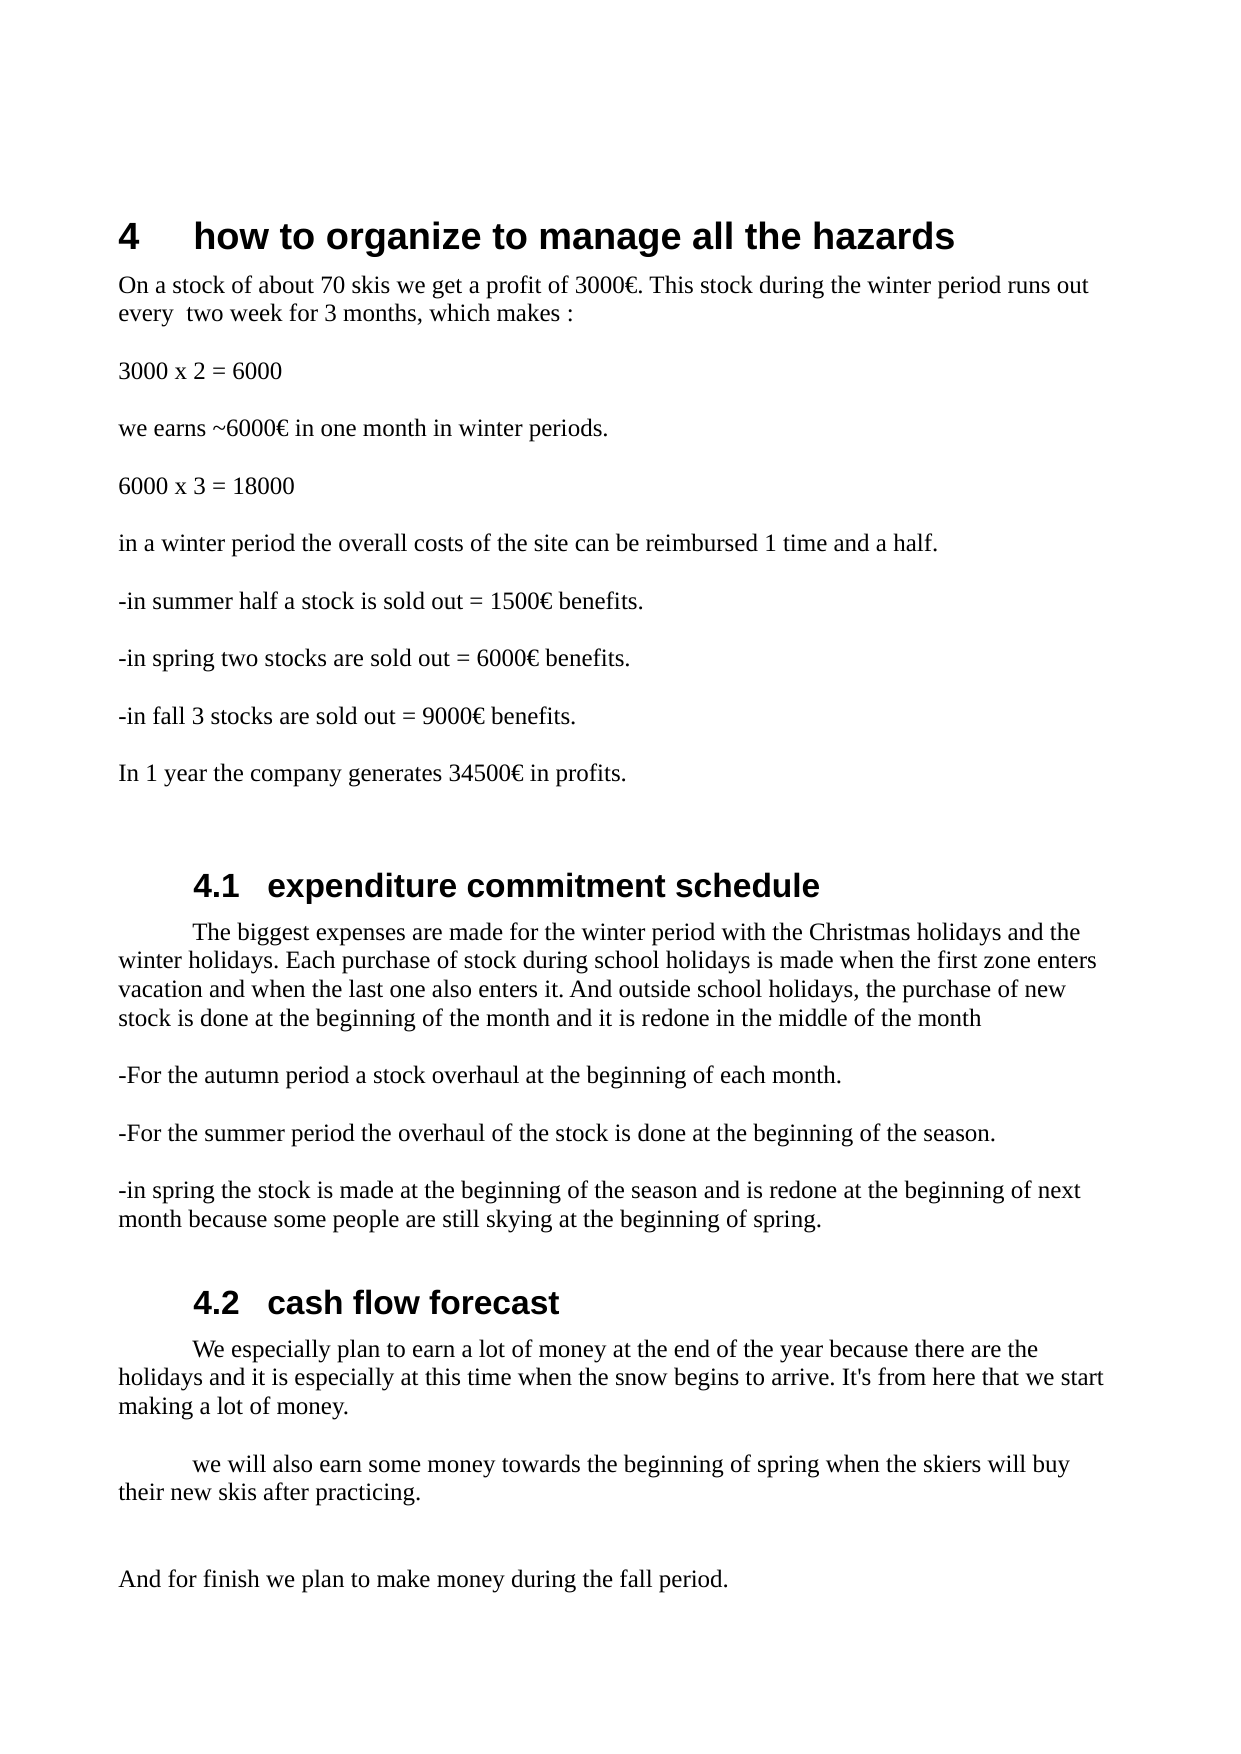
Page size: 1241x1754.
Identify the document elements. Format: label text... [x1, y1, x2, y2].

text -For the autumn period a stock overhaul at the beginning of each month. [118, 1061, 1122, 1089]
text In 1 year the company generates 34500€ in profits. [118, 758, 1122, 787]
text in a winter period the overall costs of the site can be reimbursed 1 time and a half. [118, 528, 1122, 557]
text -For the summer period the overhaul of the stock is done at the beginning of the season. [118, 1118, 1122, 1147]
text -in summer half a stock is sold out = 1500€ benefits. [118, 586, 1122, 615]
text we will also earn some money towards the beginning of spring when the skiers will buy their new skis after practicing. [118, 1449, 1122, 1506]
subtitle cash flow forecast [193, 1283, 1122, 1321]
text 3000 x 2 = 6000 [118, 356, 1122, 385]
text we earns ~6000€ in one month in winter periods. [118, 413, 1122, 442]
text 6000 x 3 = 18000 [118, 471, 1122, 500]
subtitle how to organize to manage all the hazards [118, 214, 1122, 257]
text -in fall 3 stocks are sold out = 9000€ benefits. [118, 701, 1122, 730]
text every two week for 3 months, which makes : [118, 298, 1122, 327]
text We especially plan to earn a lot of money at the end of the year because there are the holidays and it is especially at this time when the snow begins to arrive. It's from here that we start making a lot of money. [118, 1334, 1122, 1420]
text -in spring the stock is made at the beginning of the season and is redone at the beginning of next month because some people are still skying at the beginning of spring. [118, 1176, 1122, 1233]
text On a stock of about 70 skis we get a profit of 3000€. This stock during the winter period runs out [118, 270, 1122, 298]
text -in spring two stocks are sold out = 6000€ benefits. [118, 643, 1122, 672]
text And for finish we plan to make money during the fall period. [118, 1564, 1122, 1592]
text The biggest expenses are made for the winter period with the Christmas holidays and the winter holidays. Each purchase of stock during school holidays is made when the first zone enters vacation and when the last one also enters it. And outside school holidays, the purchase of new stock is done at the beginning of the month and it is redone in the middle of the month [118, 917, 1122, 1032]
subtitle expenditure commitment schedule [193, 866, 1122, 904]
